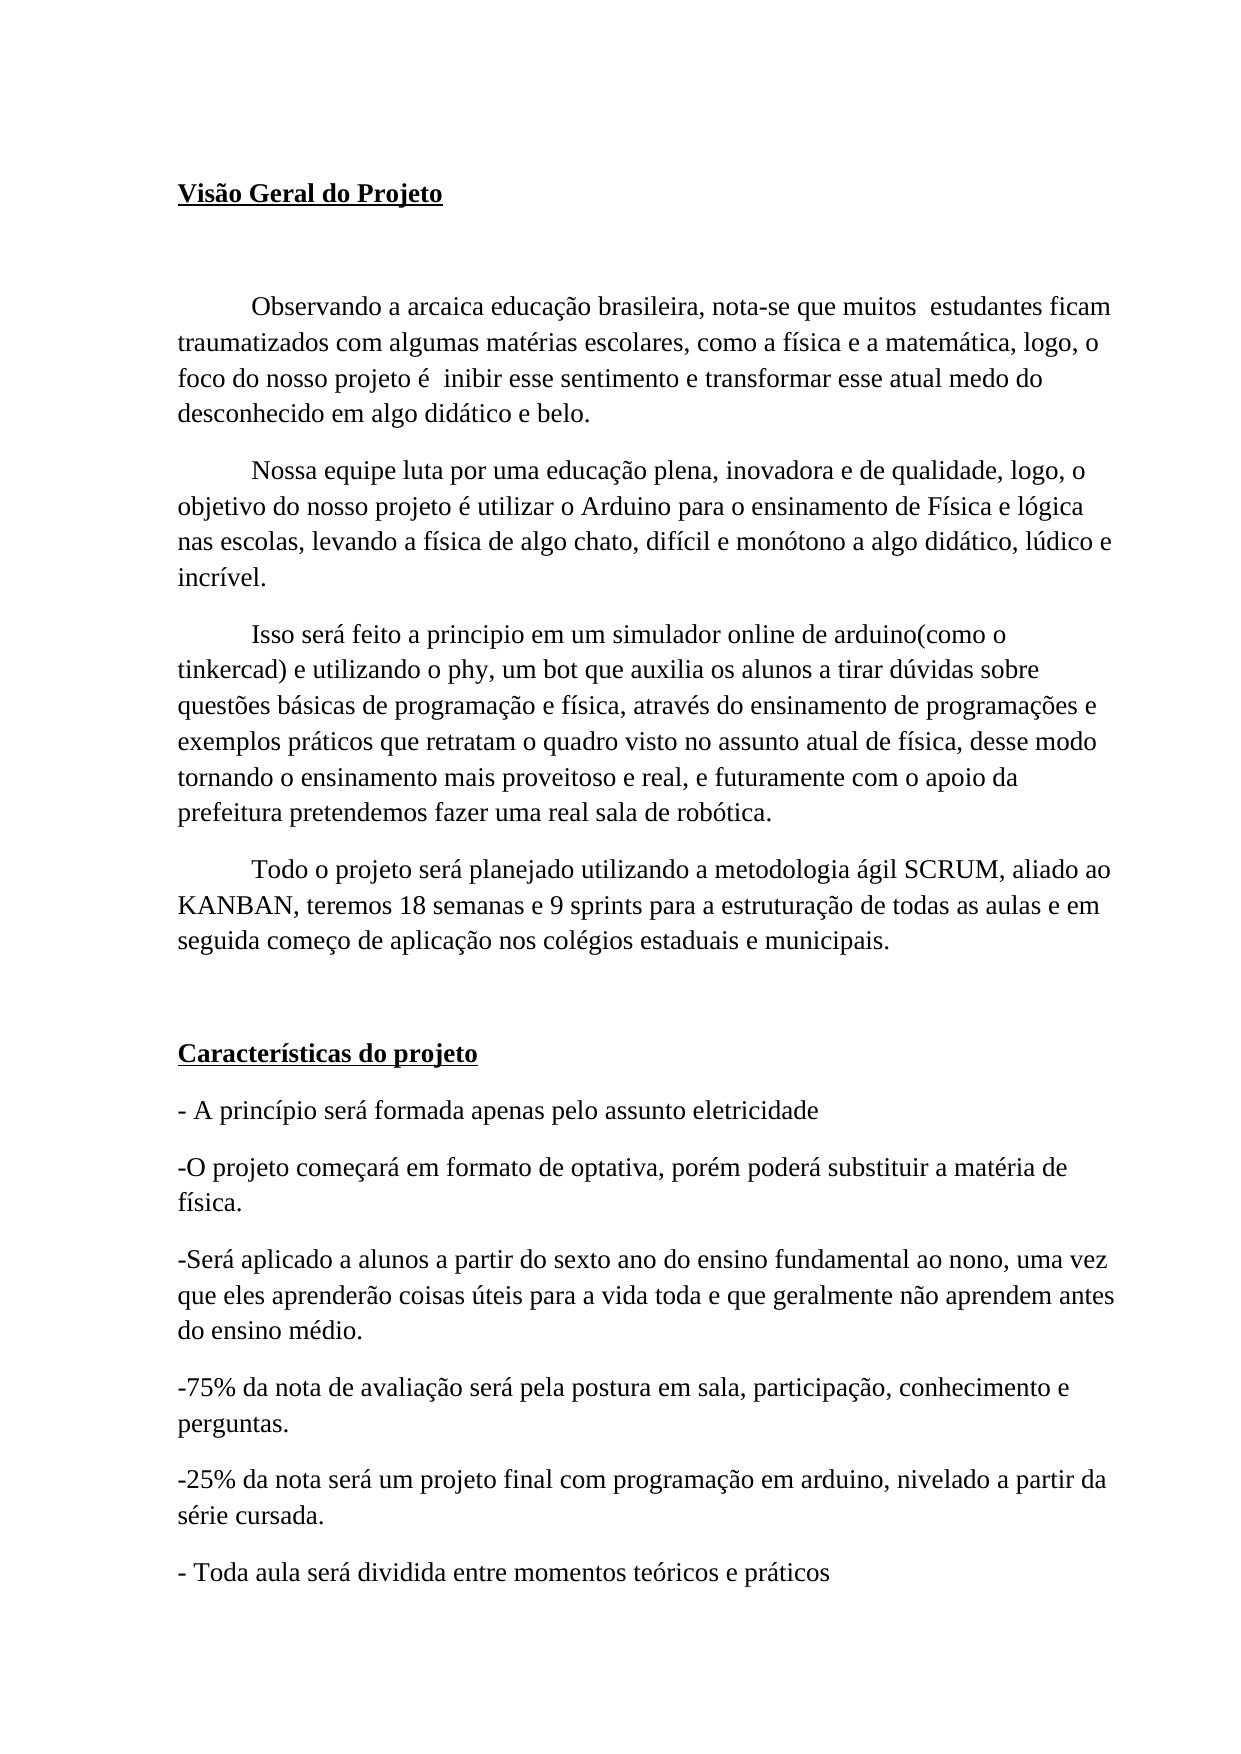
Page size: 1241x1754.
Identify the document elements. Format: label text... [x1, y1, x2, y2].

text -O projeto começará em formato de optativa, porém poderá substituir a matéria de física. [177, 1151, 1122, 1218]
text -Será aplicado a alunos a partir do sexto ano do ensino fundamental ao nono, uma vez que eles aprenderão coisas úteis para a vida toda e que geralmente não aprendem antes do ensino médio. [177, 1243, 1122, 1346]
text Todo o projeto será planejado utilizando a metodologia ágil SCRUM, aliado ao KANBAN, teremos 18 semanas e 9 sprints para a estruturação de todas as aulas e em seguida começo de aplicação nos colégios estaduais e municipais. [177, 853, 1122, 956]
text Isso será feito a principio em um simulador online de arduino(como o tinkercad) e utilizando o phy, um bot que auxilia os alunos a tirar dúvidas sobre questões básicas de programação e física, através do ensinamento de programações e exemplos práticos que retratam o quadro visto no assunto atual de física, desse modo tornando o ensinamento mais proveitoso e real, e futuramente com o apoio da prefeitura pretendemos fazer uma real sala de robótica. [177, 618, 1122, 828]
text Observando a arcaica educação brasileira, nota-se que muitos estudantes ficam traumatizados com algumas matérias escolares, como a física e a matemática, logo, o foco do nosso projeto é inibir esse sentimento e transformar esse atual medo do desconhecido em algo didático e belo. [177, 290, 1122, 429]
text - A princípio será formada apenas pelo assunto eletricidade [177, 1094, 1122, 1125]
text Visão Geral do Projeto [177, 177, 1122, 208]
text -25% da nota será um projeto final com programação em arduino, nivelado a partir da série cursada. [177, 1463, 1122, 1530]
text Características do projeto [177, 1038, 1122, 1069]
text -75% da nota de avaliação será pela postura em sala, participação, conhecimento e perguntas. [177, 1371, 1122, 1438]
text - Toda aula será dividida entre momentos teóricos e práticos [177, 1556, 1122, 1587]
text Nossa equipe luta por uma educação plena, inovadora e de qualidade, logo, o objetivo do nosso projeto é utilizar o Arduino para o ensinamento de Física e lógica nas escolas, levando a física de algo chato, difícil e monótono a algo didático, lúdico e incrível. [177, 454, 1122, 592]
